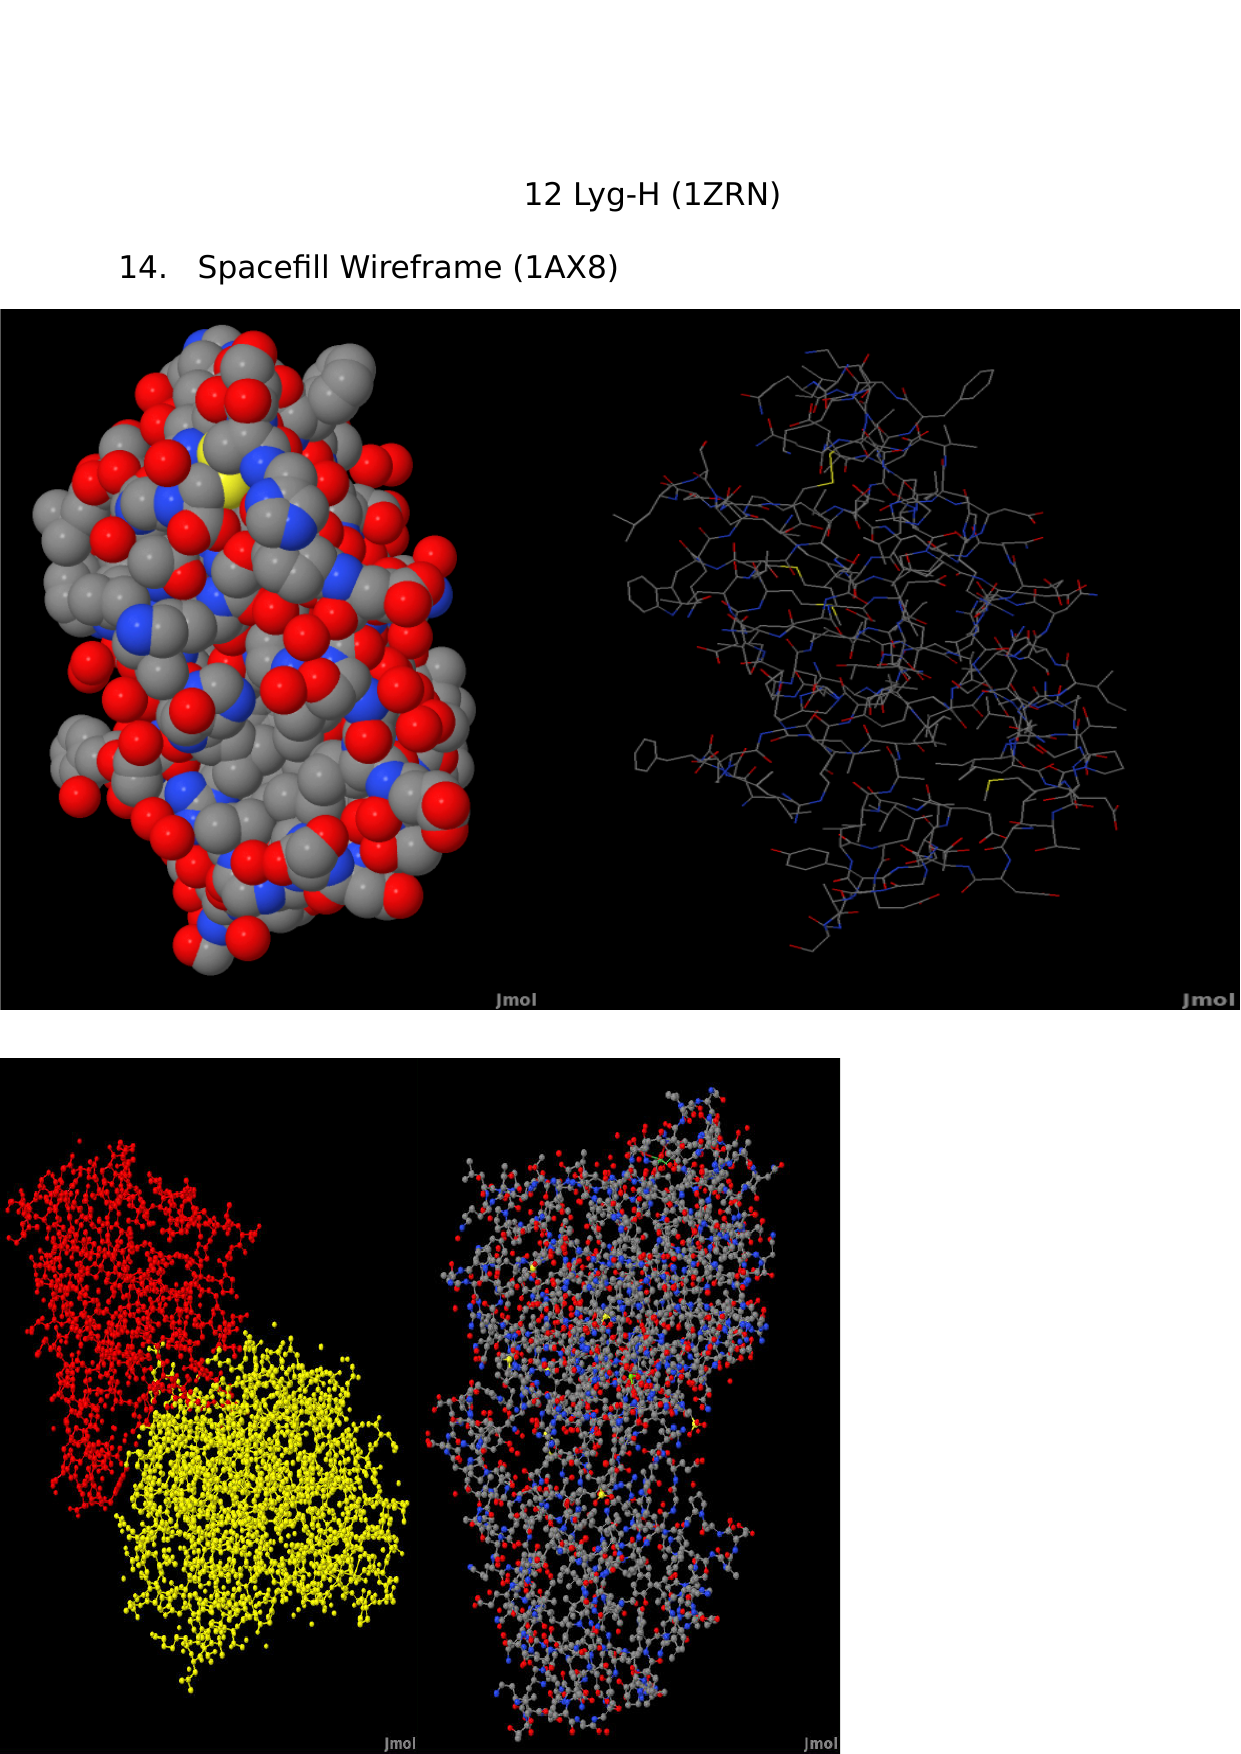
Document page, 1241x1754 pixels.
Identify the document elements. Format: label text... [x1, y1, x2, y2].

text 14. Spacefill Wireframe (1AX8) [118, 249, 1150, 285]
text 12 Lyg-H (1ZRN) [118, 176, 1150, 213]
picture [0, 1058, 841, 1754]
picture [0, 309, 1240, 1010]
